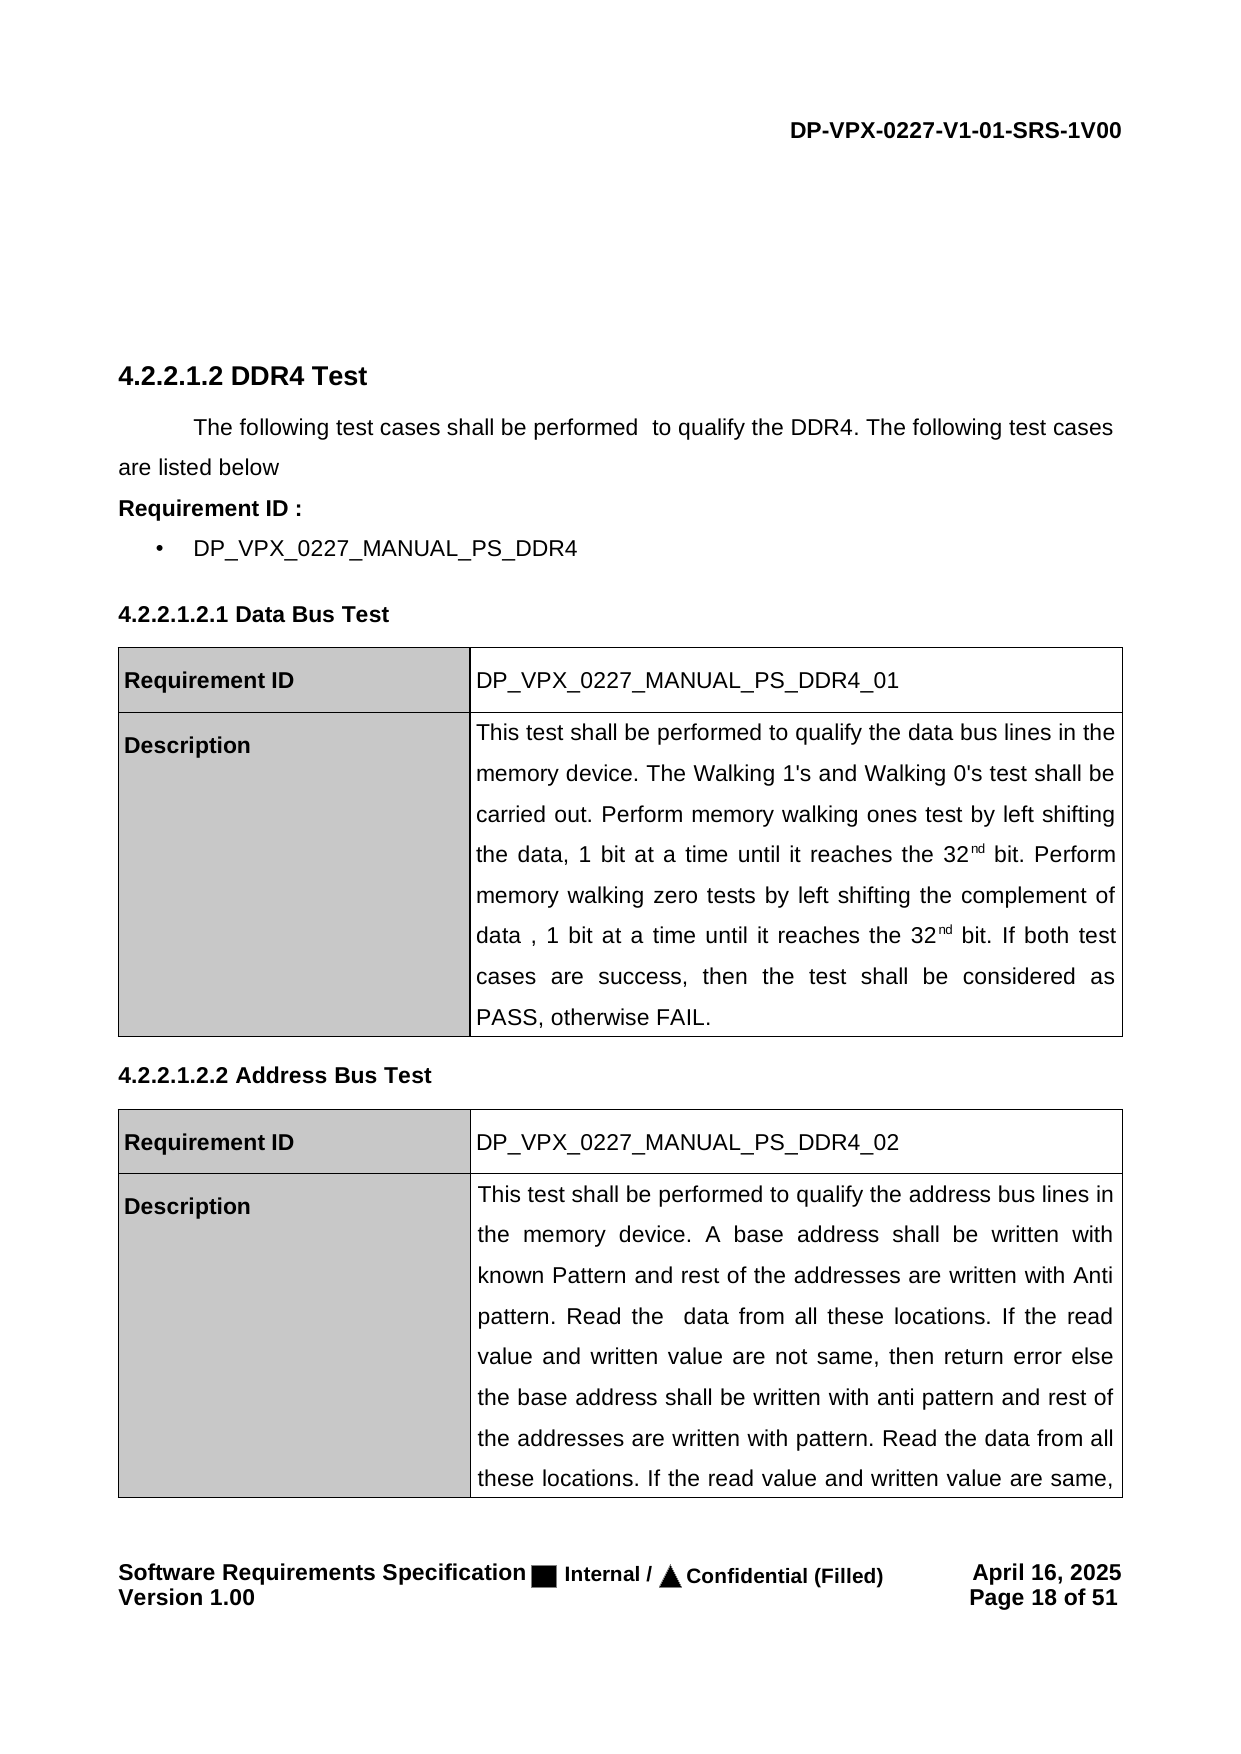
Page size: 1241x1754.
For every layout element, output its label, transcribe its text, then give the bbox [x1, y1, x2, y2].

table_cell This test shall be performed to qualify the address bus lines in the memory device. A base address shall be written with known Pattern and rest of the addresses are written with Anti pattern. Read the data from all these locations. If the read value and written value are not same, then return error else the base address shall be written with anti pattern and rest of the addresses are written with pattern. Read the data from all these locations. If the read value and written value are same, [471, 1174, 1122, 1497]
subtitle Data Bus Test [118, 600, 1122, 627]
table_header DP_VPX_0227_MANUAL_PS_DDR4_02 [471, 1110, 1122, 1173]
table_cell Description [119, 1174, 470, 1497]
table_header Requirement ID [119, 1110, 470, 1173]
list DP_VPX_0227_MANUAL_PS_DDR4 [156, 535, 1122, 562]
table_cell This test shall be performed to qualify the data bus lines in the memory device. The Walking 1's and Walking 0's test shall be carried out. Perform memory walking ones test by left shifting the data, 1 bit at a time until it reaches the 32nd bit. Perform memory walking zero tests by left shifting the complement of data , 1 bit at a time until it reaches the 32nd bit. If both test cases are success, then the test shall be considered as PASS, otherwise FAIL. [471, 713, 1122, 1036]
table_header Requirement ID [119, 648, 469, 712]
subtitle Address Bus Test [118, 1062, 1122, 1089]
text The following test cases shall be performed to qualify the DDR4. The following test cases are listed below [118, 413, 1122, 481]
table_header DP_VPX_0227_MANUAL_PS_DDR4_01 [471, 648, 1122, 712]
text Requirement ID : [118, 494, 1122, 521]
subtitle DDR4 Test [118, 360, 1122, 391]
table_cell Description [119, 713, 469, 1036]
